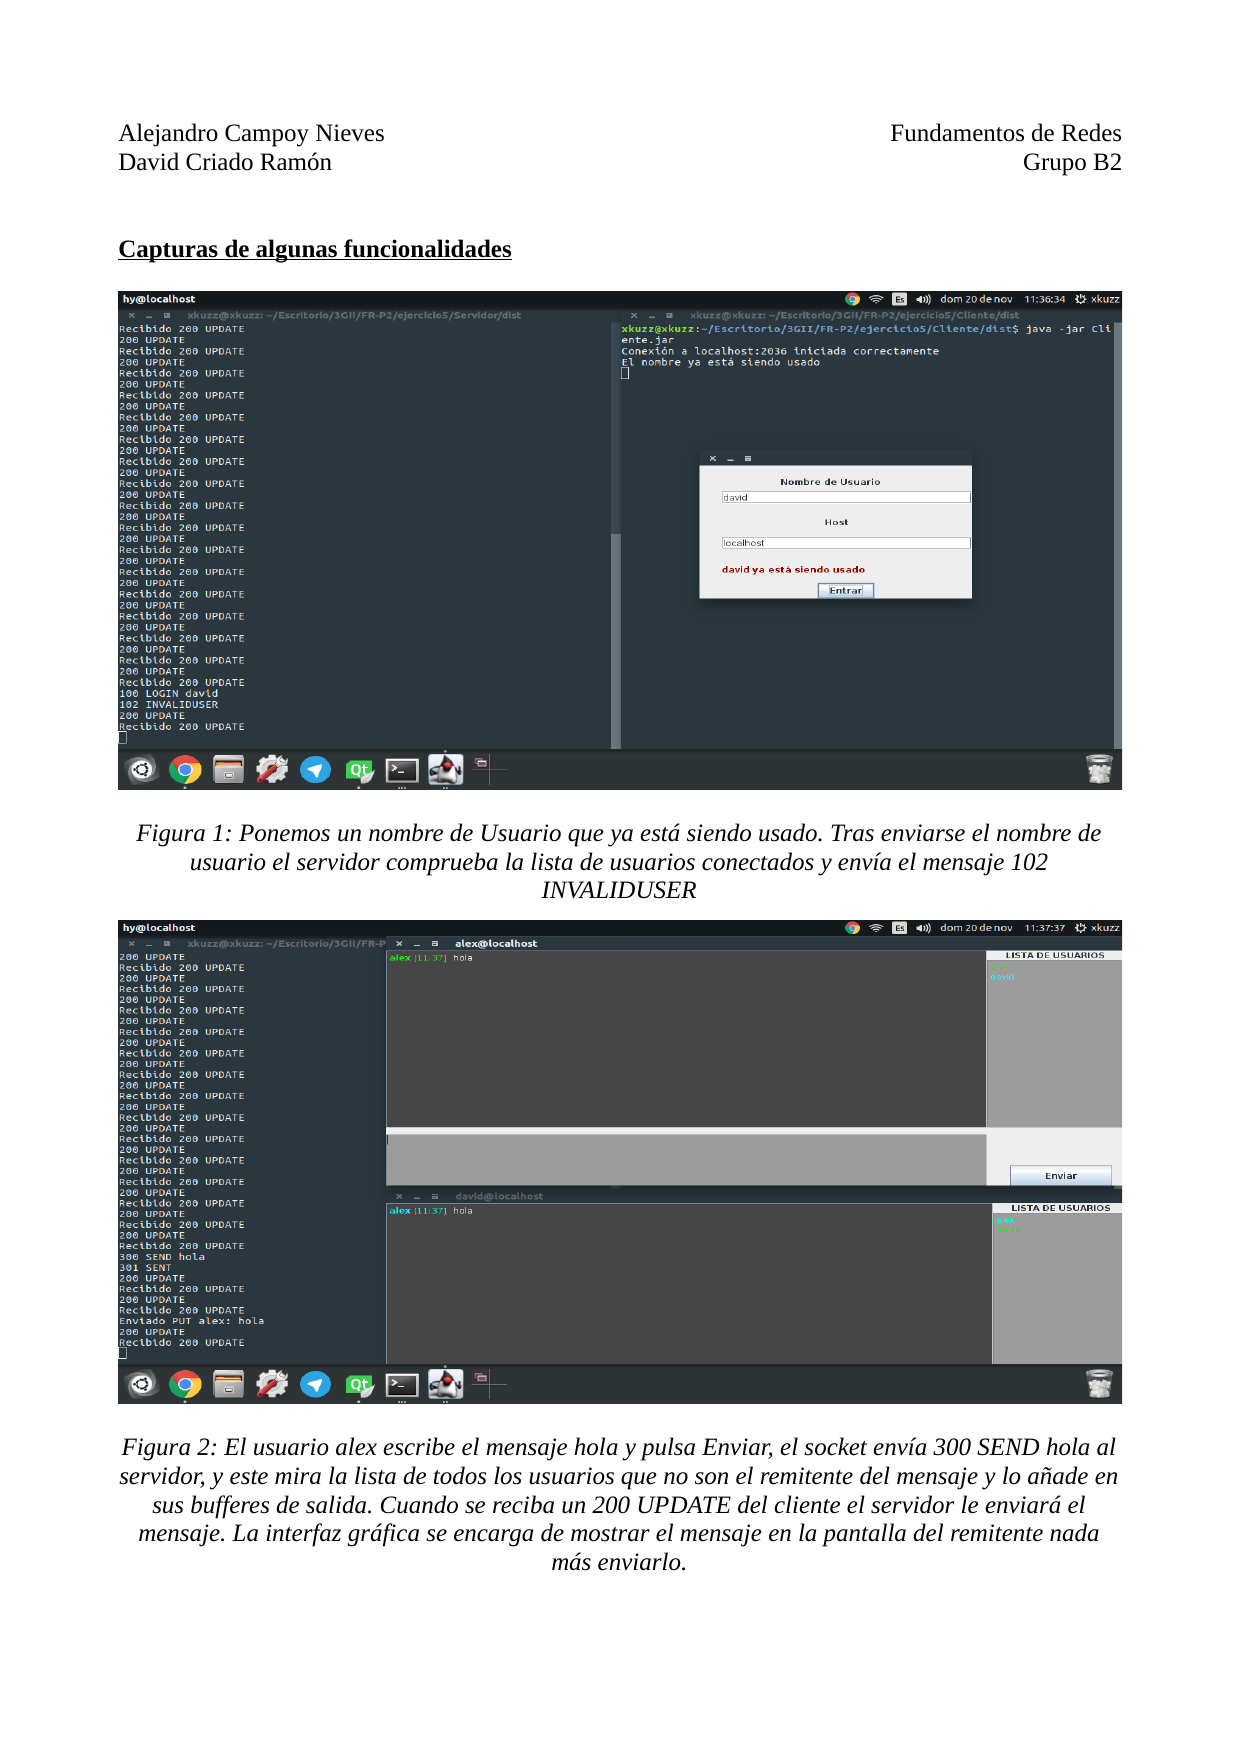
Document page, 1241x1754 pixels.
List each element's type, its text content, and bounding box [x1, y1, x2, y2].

picture [118, 291, 1123, 790]
text Figura 2: El usuario alex escribe el mensaje hola y pulsa Enviar, el socket envía 300 SEND hola al servidor, y este mira la lista de todos los usuarios que no son el remitente del mensaje y lo añade en sus bufferes de salida. Cuando se reciba un 200 UPDATE del cliente el servidor le enviará el mensaje. La interfaz gráfica se encarga de mostrar el mensaje en la pantalla del remitente nada más enviarlo. [118, 1432, 1122, 1576]
text Capturas de algunas funcionalidades [118, 234, 1122, 263]
picture [118, 920, 1123, 1404]
text Figura 1: Ponemos un nombre de Usuario que ya está siendo usado. Tras enviarse el nombre de usuario el servidor comprueba la lista de usuarios conectados y envía el mensaje 102 INVALIDUSER [118, 818, 1122, 904]
